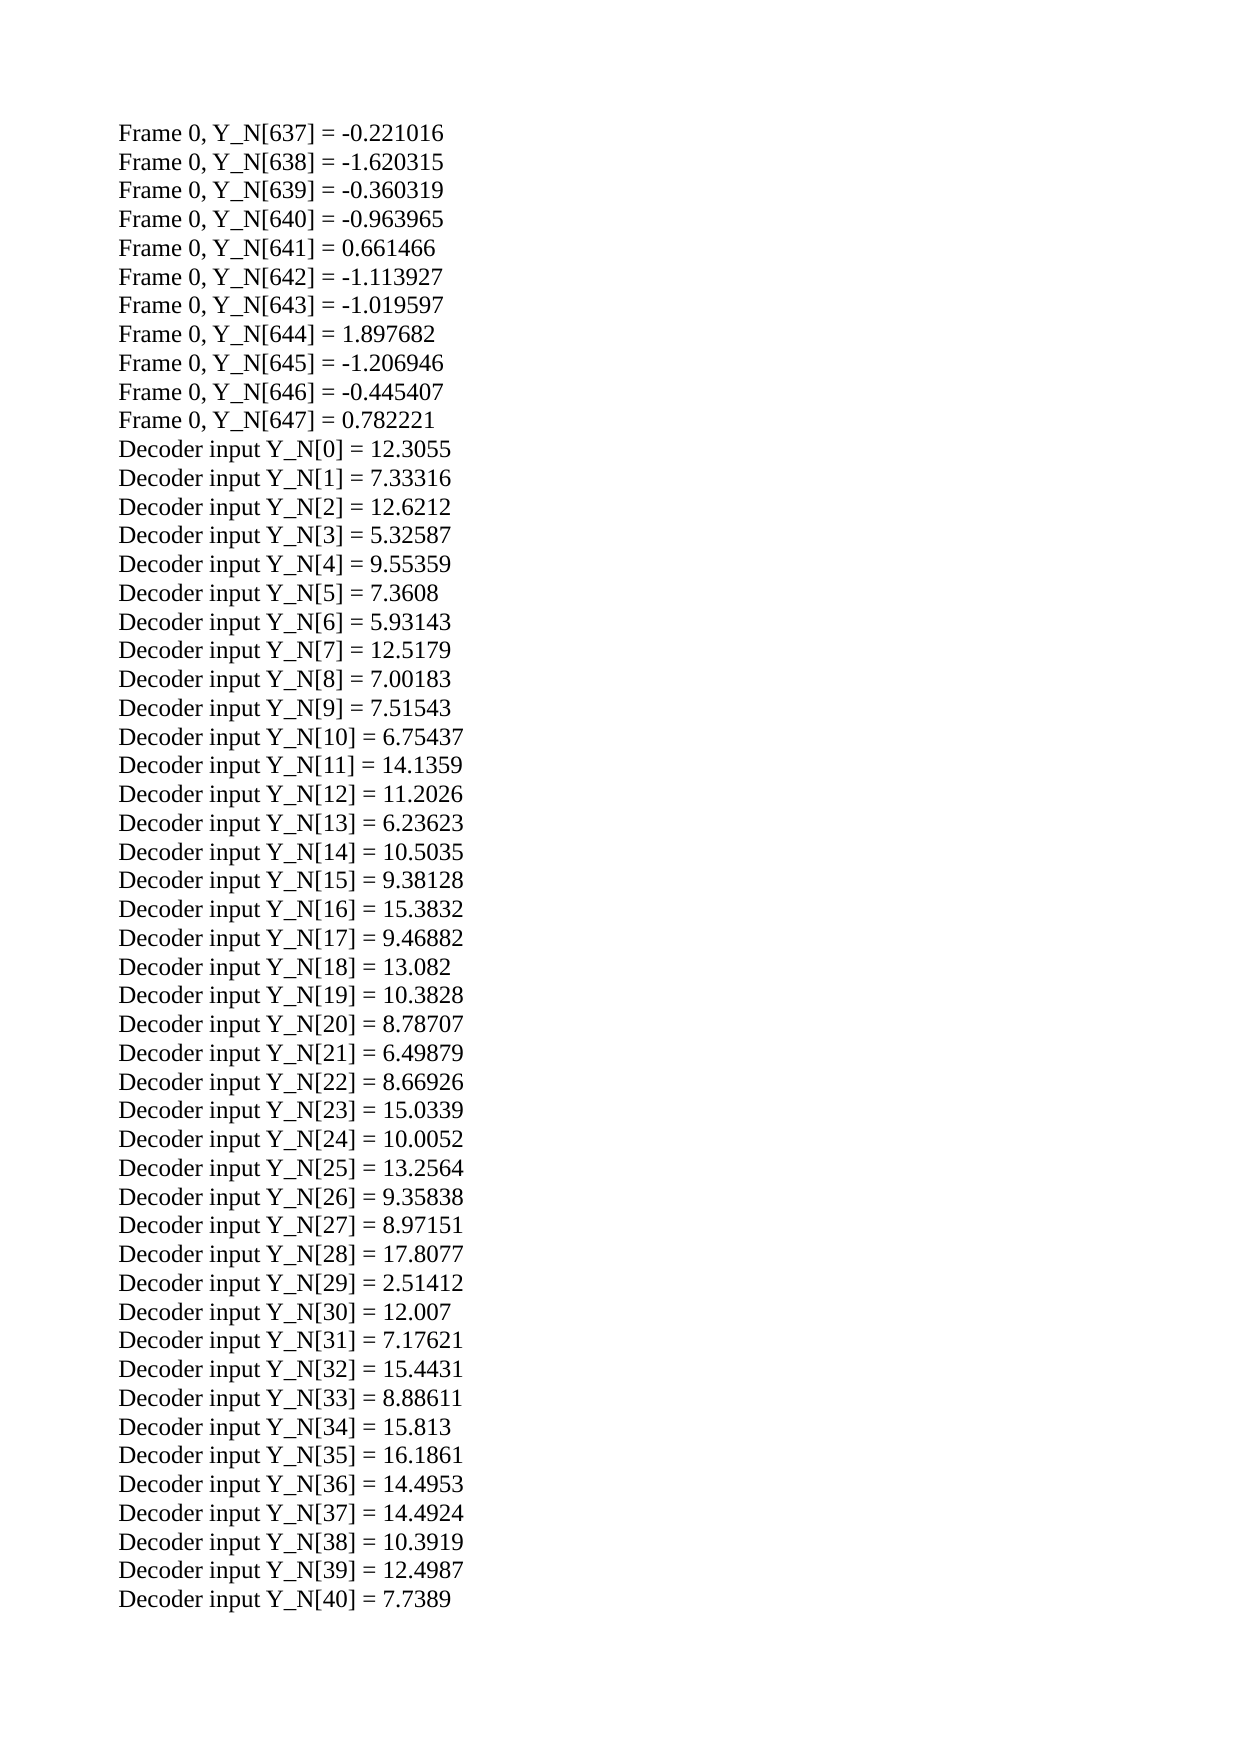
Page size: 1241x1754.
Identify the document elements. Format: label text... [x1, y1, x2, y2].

text Decoder input Y_N[1] = 7.33316 [118, 463, 1122, 492]
text Decoder input Y_N[18] = 13.082 [118, 952, 1122, 981]
text Decoder input Y_N[0] = 12.3055 [118, 434, 1122, 463]
text Frame 0, Y_N[643] = -1.019597 [118, 291, 1122, 319]
text Decoder input Y_N[40] = 7.7389 [118, 1584, 1122, 1613]
text Frame 0, Y_N[638] = -1.620315 [118, 147, 1122, 176]
text Frame 0, Y_N[642] = -1.113927 [118, 262, 1122, 291]
text Decoder input Y_N[35] = 16.1861 [118, 1441, 1122, 1469]
text Decoder input Y_N[27] = 8.97151 [118, 1211, 1122, 1239]
text Decoder input Y_N[10] = 6.75437 [118, 722, 1122, 751]
text Decoder input Y_N[20] = 8.78707 [118, 1009, 1122, 1038]
text Frame 0, Y_N[641] = 0.661466 [118, 233, 1122, 262]
text Decoder input Y_N[31] = 7.17621 [118, 1326, 1122, 1354]
text Decoder input Y_N[39] = 12.4987 [118, 1556, 1122, 1584]
text Decoder input Y_N[4] = 9.55359 [118, 549, 1122, 578]
text Decoder input Y_N[16] = 15.3832 [118, 894, 1122, 923]
text Decoder input Y_N[36] = 14.4953 [118, 1469, 1122, 1498]
text Decoder input Y_N[14] = 10.5035 [118, 837, 1122, 866]
text Decoder input Y_N[15] = 9.38128 [118, 866, 1122, 894]
text Decoder input Y_N[3] = 5.32587 [118, 521, 1122, 549]
text Frame 0, Y_N[639] = -0.360319 [118, 176, 1122, 204]
text Decoder input Y_N[38] = 10.3919 [118, 1527, 1122, 1556]
text Frame 0, Y_N[645] = -1.206946 [118, 348, 1122, 377]
text Frame 0, Y_N[644] = 1.897682 [118, 319, 1122, 348]
text Frame 0, Y_N[646] = -0.445407 [118, 377, 1122, 406]
text Decoder input Y_N[28] = 17.8077 [118, 1239, 1122, 1268]
text Decoder input Y_N[6] = 5.93143 [118, 607, 1122, 636]
text Decoder input Y_N[8] = 7.00183 [118, 664, 1122, 693]
text Decoder input Y_N[32] = 15.4431 [118, 1354, 1122, 1383]
text Decoder input Y_N[5] = 7.3608 [118, 578, 1122, 607]
text Decoder input Y_N[34] = 15.813 [118, 1412, 1122, 1441]
text Decoder input Y_N[24] = 10.0052 [118, 1124, 1122, 1153]
text Frame 0, Y_N[640] = -0.963965 [118, 204, 1122, 233]
text Decoder input Y_N[30] = 12.007 [118, 1297, 1122, 1326]
text Decoder input Y_N[19] = 10.3828 [118, 981, 1122, 1009]
text Decoder input Y_N[11] = 14.1359 [118, 751, 1122, 779]
text Decoder input Y_N[2] = 12.6212 [118, 492, 1122, 521]
text Decoder input Y_N[37] = 14.4924 [118, 1498, 1122, 1527]
text Decoder input Y_N[17] = 9.46882 [118, 923, 1122, 952]
text Decoder input Y_N[9] = 7.51543 [118, 693, 1122, 722]
text Decoder input Y_N[13] = 6.23623 [118, 808, 1122, 837]
text Decoder input Y_N[26] = 9.35838 [118, 1182, 1122, 1211]
text Frame 0, Y_N[647] = 0.782221 [118, 406, 1122, 434]
text Decoder input Y_N[33] = 8.88611 [118, 1383, 1122, 1412]
text Decoder input Y_N[25] = 13.2564 [118, 1153, 1122, 1182]
text Decoder input Y_N[23] = 15.0339 [118, 1096, 1122, 1124]
text Decoder input Y_N[22] = 8.66926 [118, 1067, 1122, 1096]
text Decoder input Y_N[21] = 6.49879 [118, 1038, 1122, 1067]
text Decoder input Y_N[29] = 2.51412 [118, 1268, 1122, 1297]
text Decoder input Y_N[7] = 12.5179 [118, 636, 1122, 664]
text Frame 0, Y_N[637] = -0.221016 [118, 118, 1122, 147]
text Decoder input Y_N[12] = 11.2026 [118, 779, 1122, 808]
